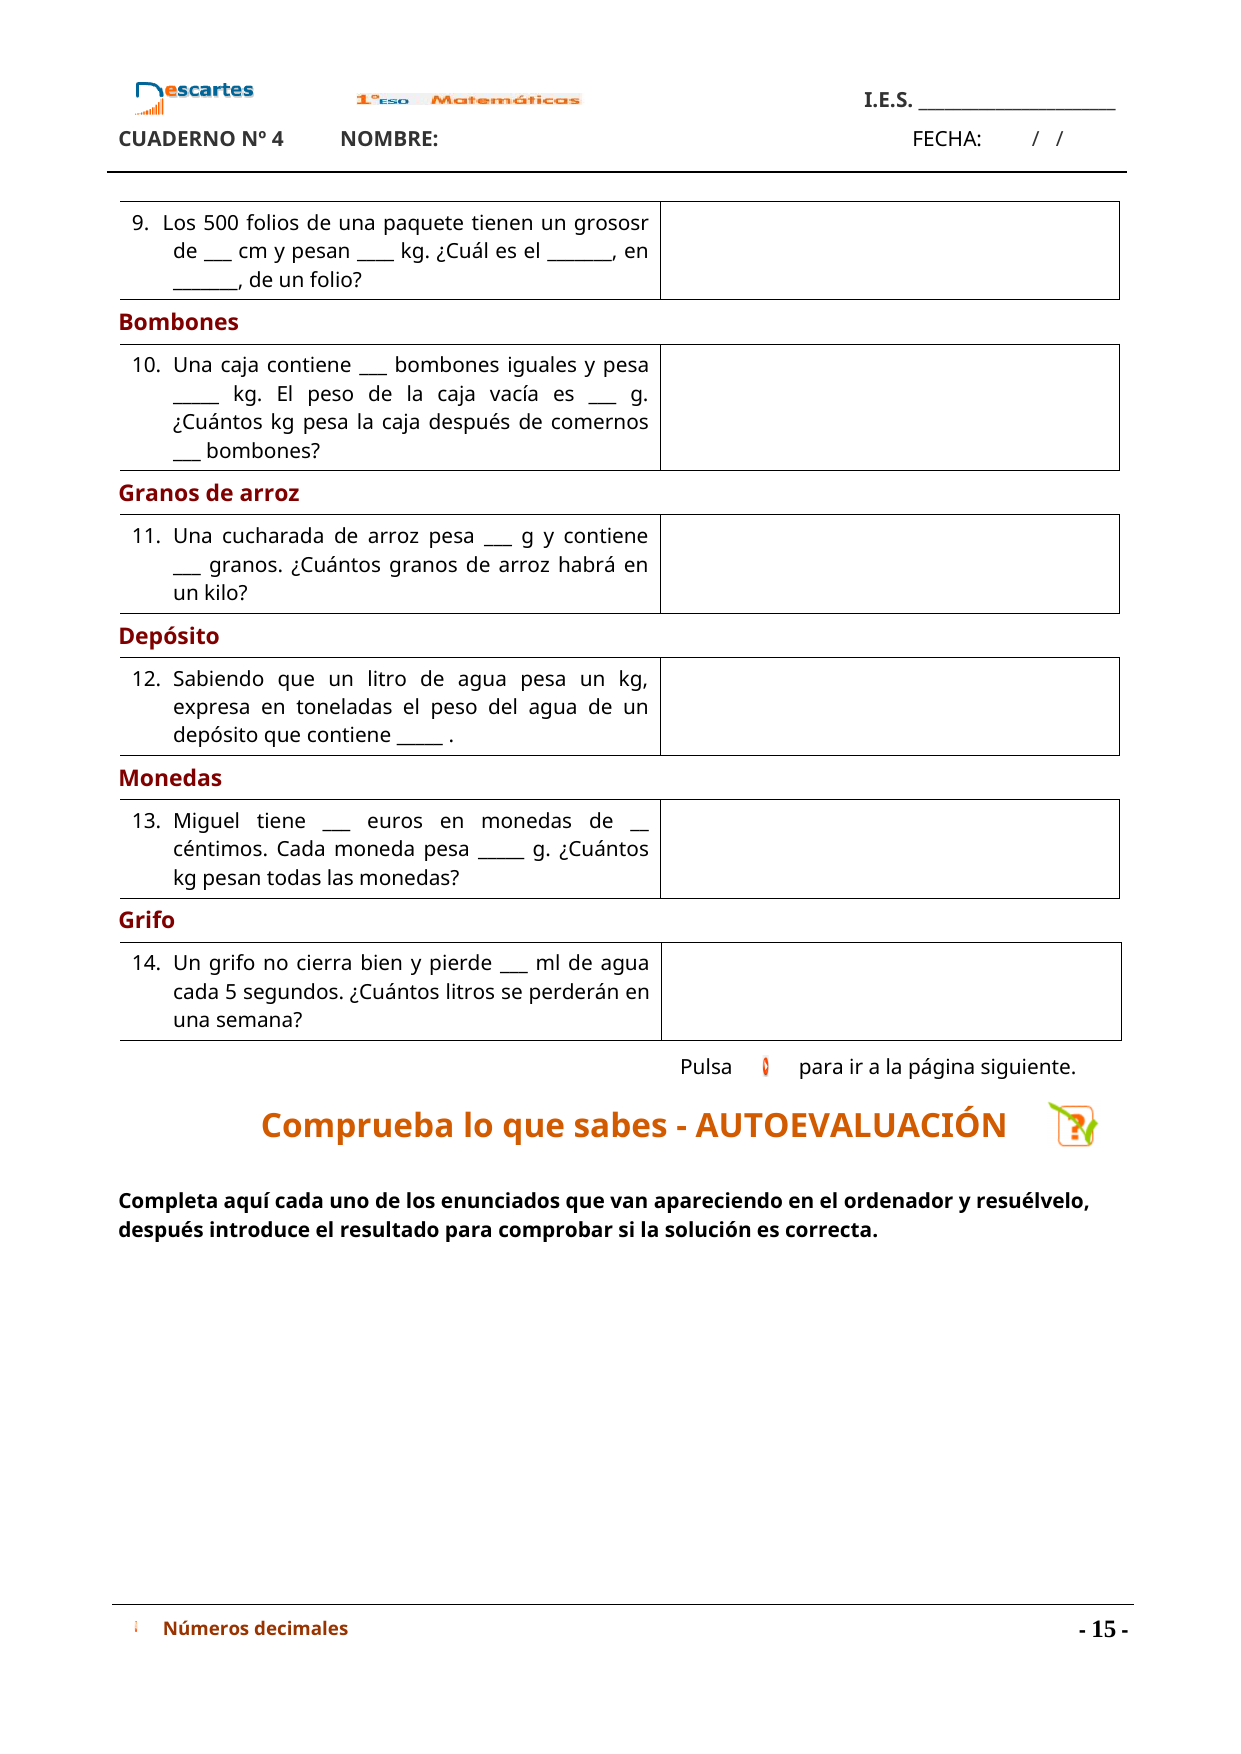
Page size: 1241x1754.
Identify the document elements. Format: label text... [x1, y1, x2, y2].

table_header [107, 942, 120, 1040]
table_header Los 500 folios de una paquete tienen un grososr de ___ cm y pesan ____ kg. ¿Cuál es el _______, en _______, de un folio? [120, 202, 660, 299]
table_header Sabiendo que un litro de agua pesa un kg, expresa en toneladas el peso del agua de un depósito que contiene _____ . [120, 658, 660, 755]
table_header Miguel tiene ___ euros en monedas de __ céntimos. Cada moneda pesa _____ g. ¿Cuántos kg pesan todas las monedas? [120, 800, 660, 897]
table_cell para ir a la página siguiente. [793, 1041, 1121, 1091]
table_cell Pulsa [662, 1041, 738, 1091]
text Completa aquí cada uno de los enunciados que van apareciendo en el ordenador y resuélvelo, después introduce el resultado para comprobar si la solución es correcta. [118, 1187, 1122, 1243]
table_cell [1117, 1091, 1130, 1158]
table_header [662, 943, 1121, 1040]
table_header Una caja contiene ___ bombones iguales y pesa _____ kg. El peso de la caja vacía es ___ g. ¿Cuántos kg pesa la caja después de comernos ___ bombones? [120, 345, 660, 470]
table_cell [1019, 1091, 1030, 1158]
table_header [661, 658, 1119, 755]
table_header [661, 800, 1119, 897]
picture [134, 1620, 138, 1632]
text Granos de arroz [118, 477, 1122, 508]
table_header [661, 202, 1119, 299]
picture [356, 93, 585, 105]
table_cell [107, 1040, 662, 1091]
text Depósito [118, 619, 1122, 651]
table_header Un grifo no cierra bien y pierde ___ ml de agua cada 5 segundos. ¿Cuántos litros se perderán en una semana? [120, 943, 661, 1040]
picture [1047, 1100, 1101, 1149]
table_cell [738, 1041, 793, 1091]
text Monedas [118, 762, 1122, 793]
table_cell [1121, 1040, 1130, 1091]
table_header Una cucharada de arroz pesa ___ g y contiene ___ granos. ¿Cuántos granos de arroz habrá en un kilo? [120, 515, 660, 613]
table_header [661, 345, 1119, 470]
picture [134, 82, 257, 115]
picture [762, 1055, 769, 1077]
table_cell Comprueba lo que sabes - AUTOEVALUACIÓN [107, 1091, 1019, 1158]
table_header [1122, 942, 1130, 1040]
text Bombones [118, 306, 1122, 338]
table_header [661, 515, 1119, 613]
text Grifo [118, 904, 1122, 936]
